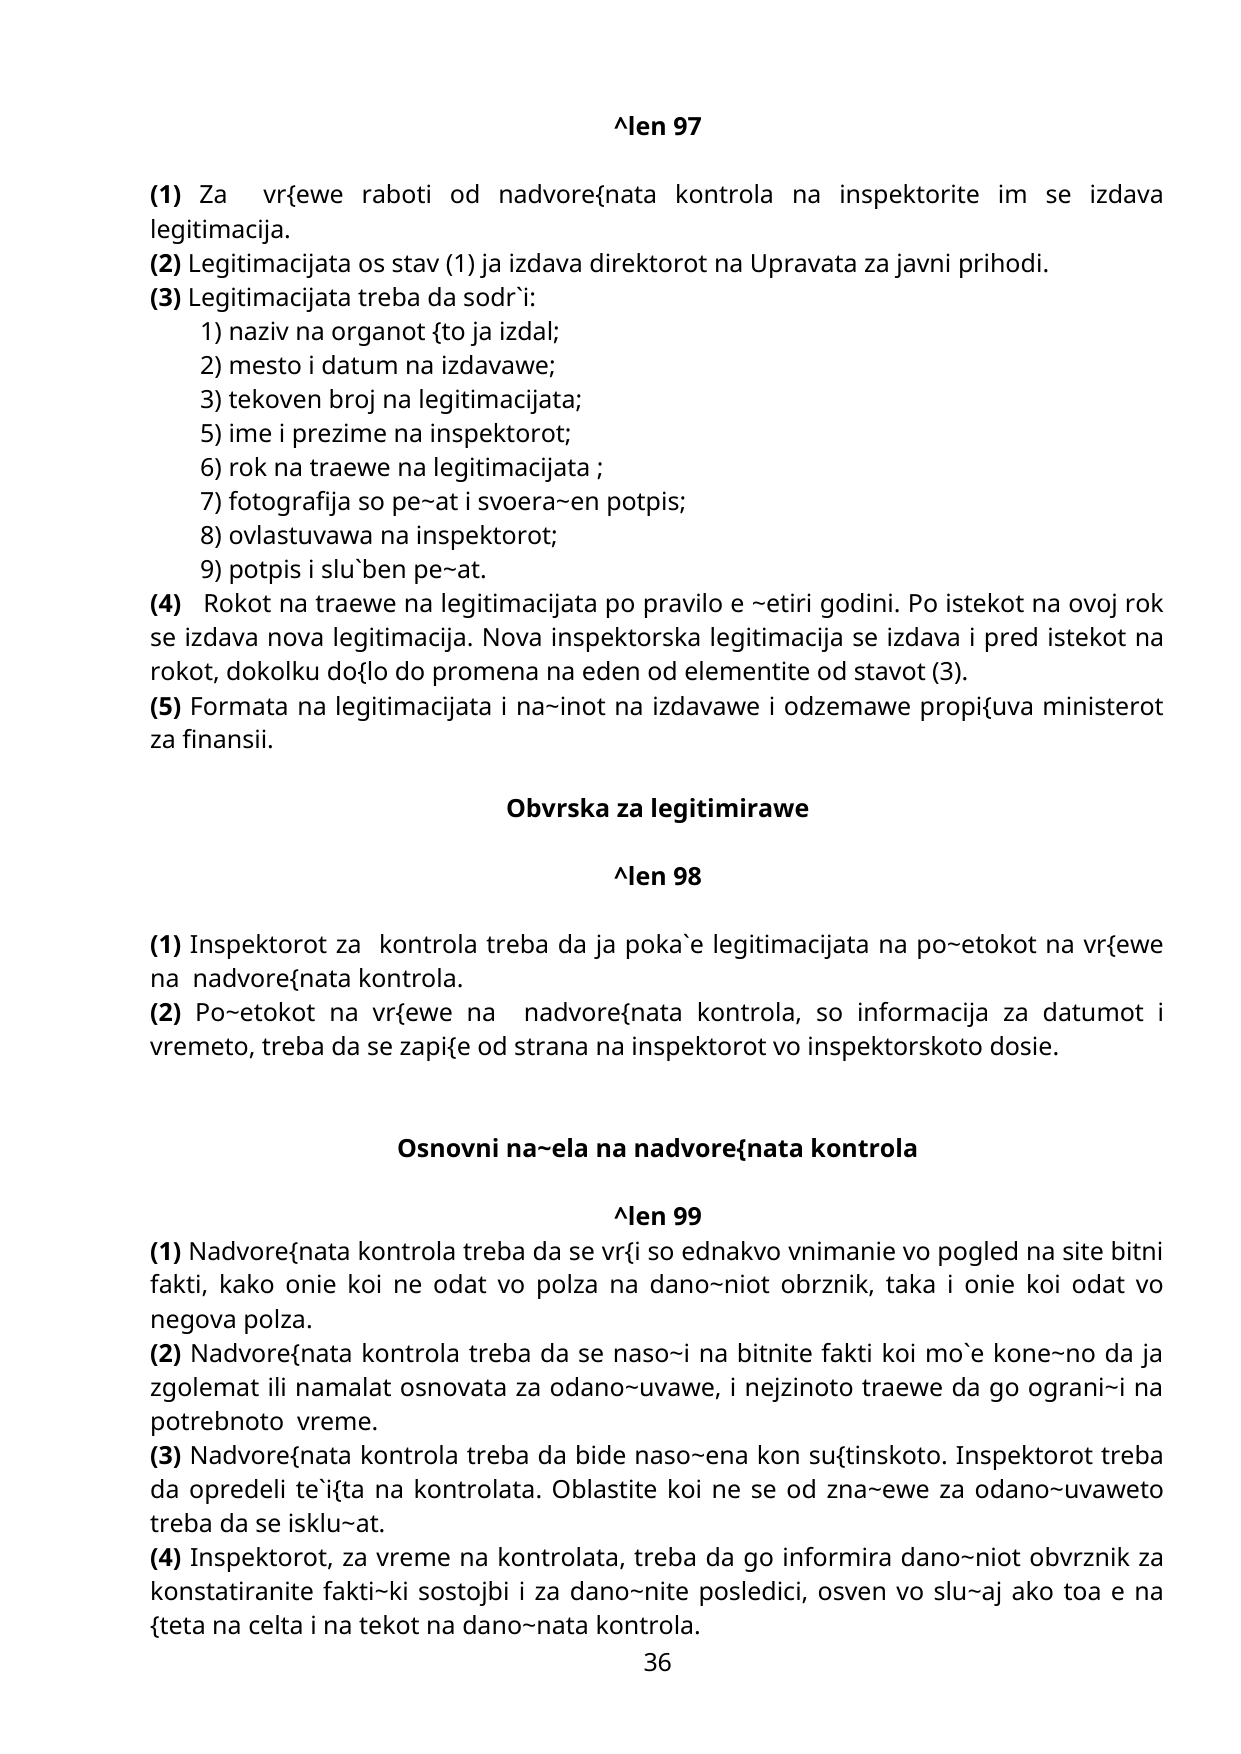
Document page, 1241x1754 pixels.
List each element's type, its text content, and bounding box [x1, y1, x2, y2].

text ^len 97 [150, 109, 1165, 143]
text (1) Nadvore{nata kontrola treba da se vr{i so ednakvo vnimanie vo pogled na site bitni fakti, kako onie koi ne odat vo polza na dano~niot obrznik, taka i onie koi odat vo negova polza. [150, 1233, 1165, 1335]
text 9) potpis i slu`ben pe~at. [200, 552, 1018, 586]
text (2) Legitimacijata os stav (1) ja izdava direktorot na Upravata za javni prihodi. [150, 245, 1165, 279]
text (5) Formata na legitimacijata i na~inot na izdavawe i odzemawe propi{uva ministerot za finansii. [150, 688, 1165, 756]
text (2) Po~etokot na vr{ewe na nadvore{nata kontrola, so informacija za datumot i vremeto, treba da se zapi{e od strana na inspektorot vo inspektorskoto dosie. [150, 995, 1165, 1063]
text 2) mesto i datum na izdavawe; [200, 347, 1018, 382]
text Osnovni na~ela na nadvore{nata kontrola [150, 1131, 1165, 1165]
text 8) ovlastuvawa na inspektorot; [200, 518, 1018, 552]
text ^len 98 [150, 858, 1165, 892]
text (3) Legitimacijata treba da sodr`i: [150, 279, 1018, 313]
text 1) naziv na organot {to ja izdal; [200, 313, 1018, 347]
text ^len 99 [150, 1199, 1165, 1233]
text 6) rok na traewe na legitimacijata ; [200, 450, 1018, 484]
text (4) Inspektorot, za vreme na kontrolata, treba da go informira dano~niot obvrznik za konstatiranite fakti~ki sostojbi i za dano~nite posledici, osven vo slu~aj ako toa e na {teta na celta i na tekot na dano~nata kontrola. [150, 1540, 1165, 1642]
text (4) Rokot na traewe na legitimacijata po pravilo e ~etiri godini. Po istekot na ovoj rok se izdava nova legitimacija. Nova inspektorska legitimacija se izdava i pred istekot na rokot, dokolku do{lo do promena na eden od elementite od stavot (3). [150, 586, 1165, 688]
text 3) tekoven broj na legitimacijata; [200, 382, 1018, 416]
text (2) Nadvore{nata kontrola treba da se naso~i na bitnite fakti koi mo`e kone~no da ja zgolemat ili namalat osnovata za odano~uvawe, i nejzinoto traewe da go ograni~i na potrebnoto vreme. [150, 1335, 1165, 1437]
text (1) Za vr{ewe raboti od nadvore{nata kontrola na inspektorite im se izdava legitimacija. [150, 177, 1165, 245]
text (1) Inspektorot za kontrola treba da ja poka`e legitimacijata na po~etokot na vr{ewe na nadvore{nata kontrola. [150, 927, 1165, 995]
text 5) ime i prezime na inspektorot; [200, 416, 1018, 450]
text 7) fotografija so pe~at i svoera~en potpis; [200, 484, 1018, 518]
text Obvrska za legitimirawe [150, 790, 1165, 824]
text (3) Nadvore{nata kontrola treba da bide naso~ena kon su{tinskoto. Inspektorot treba da opredeli te`i{ta na kontrolata. Oblastite koi ne se od zna~ewe za odano~uvaweto treba da se isklu~at. [150, 1437, 1165, 1540]
